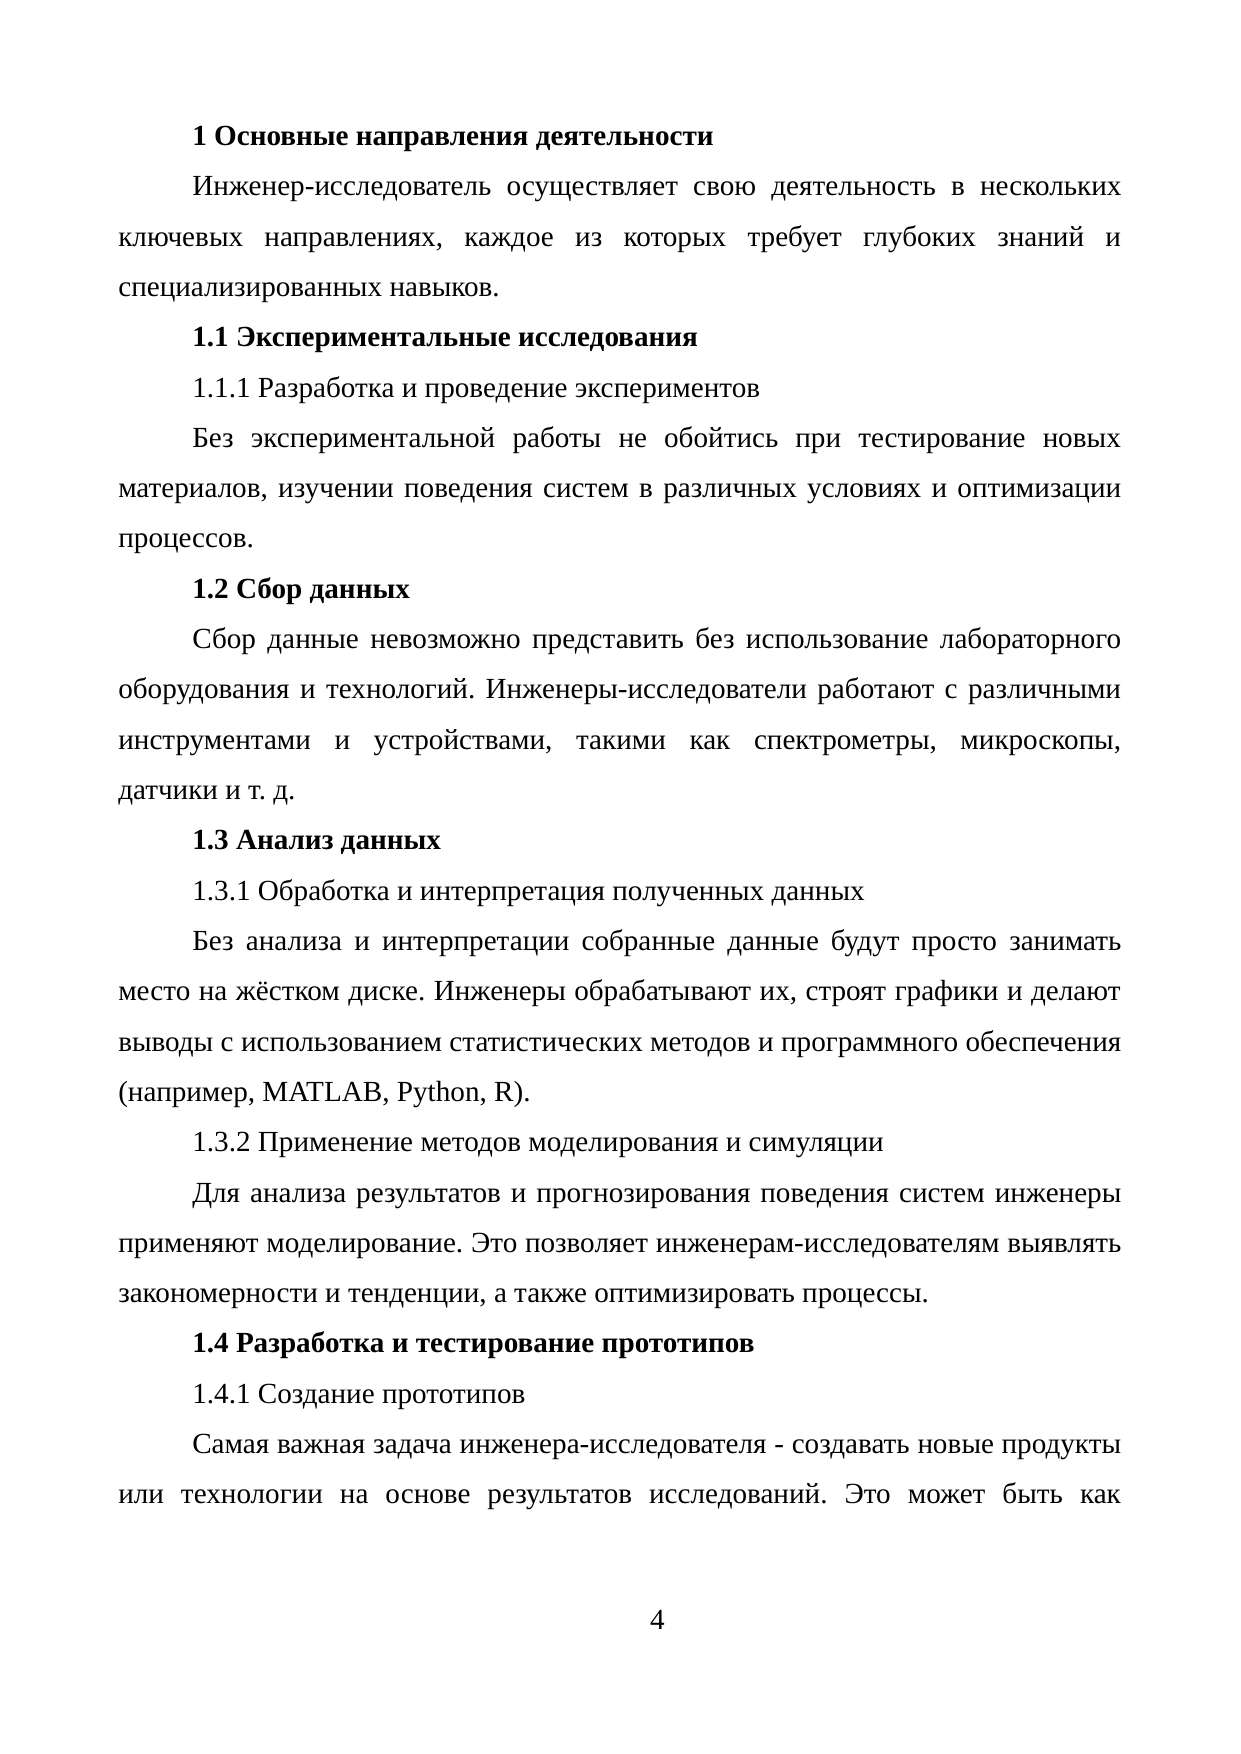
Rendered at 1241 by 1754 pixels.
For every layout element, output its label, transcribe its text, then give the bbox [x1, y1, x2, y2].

subtitle Анализ данных [118, 822, 1122, 856]
subtitle Разработка и проведение экспериментов [118, 370, 1122, 403]
subtitle Создание прототипов [118, 1376, 1122, 1409]
subtitle Обработка и интерпретация полученных данных [118, 873, 1122, 906]
text Инженер-исследователь осуществляет свою деятельность в нескольких ключевых направлениях, каждое из которых требует глубоких знаний и специализированных навыков. [118, 168, 1122, 303]
subtitle Разработка и тестирование прототипов [118, 1326, 1122, 1359]
text Без экспериментальной работы не обойтись при тестирование новых материалов, изучении поведения систем в различных условиях и оптимизации процессов. [118, 420, 1122, 554]
text Сбор данные невозможно представить без использование лабораторного оборудования и технологий. Инженеры-исследователи работают с различными инструментами и устройствами, такими как спектрометры, микроскопы, датчики и т. д. [118, 621, 1122, 806]
text Для анализа результатов и прогнозирования поведения систем инженеры применяют моделирование. Это позволяет инженерам-исследователям выявлять закономерности и тенденции, а также оптимизировать процессы. [118, 1175, 1122, 1309]
text Самая важная задача инженера-исследователя - создавать новые продукты или технологии на основе результатов исследований. Это может быть как [118, 1426, 1122, 1510]
subtitle Основные направления деятельности [118, 118, 1122, 152]
subtitle Применение методов моделирования и симуляции [118, 1124, 1122, 1158]
text Без анализа и интерпретации собранные данные будут просто занимать место на жёстком диске. Инженеры обрабатывают их, строят графики и делают выводы с использованием статистических методов и программного обеспечения (например, MATLAB, Python, R). [118, 923, 1122, 1108]
subtitle Сбор данных [118, 571, 1122, 604]
subtitle Экспериментальные исследования [118, 319, 1122, 353]
